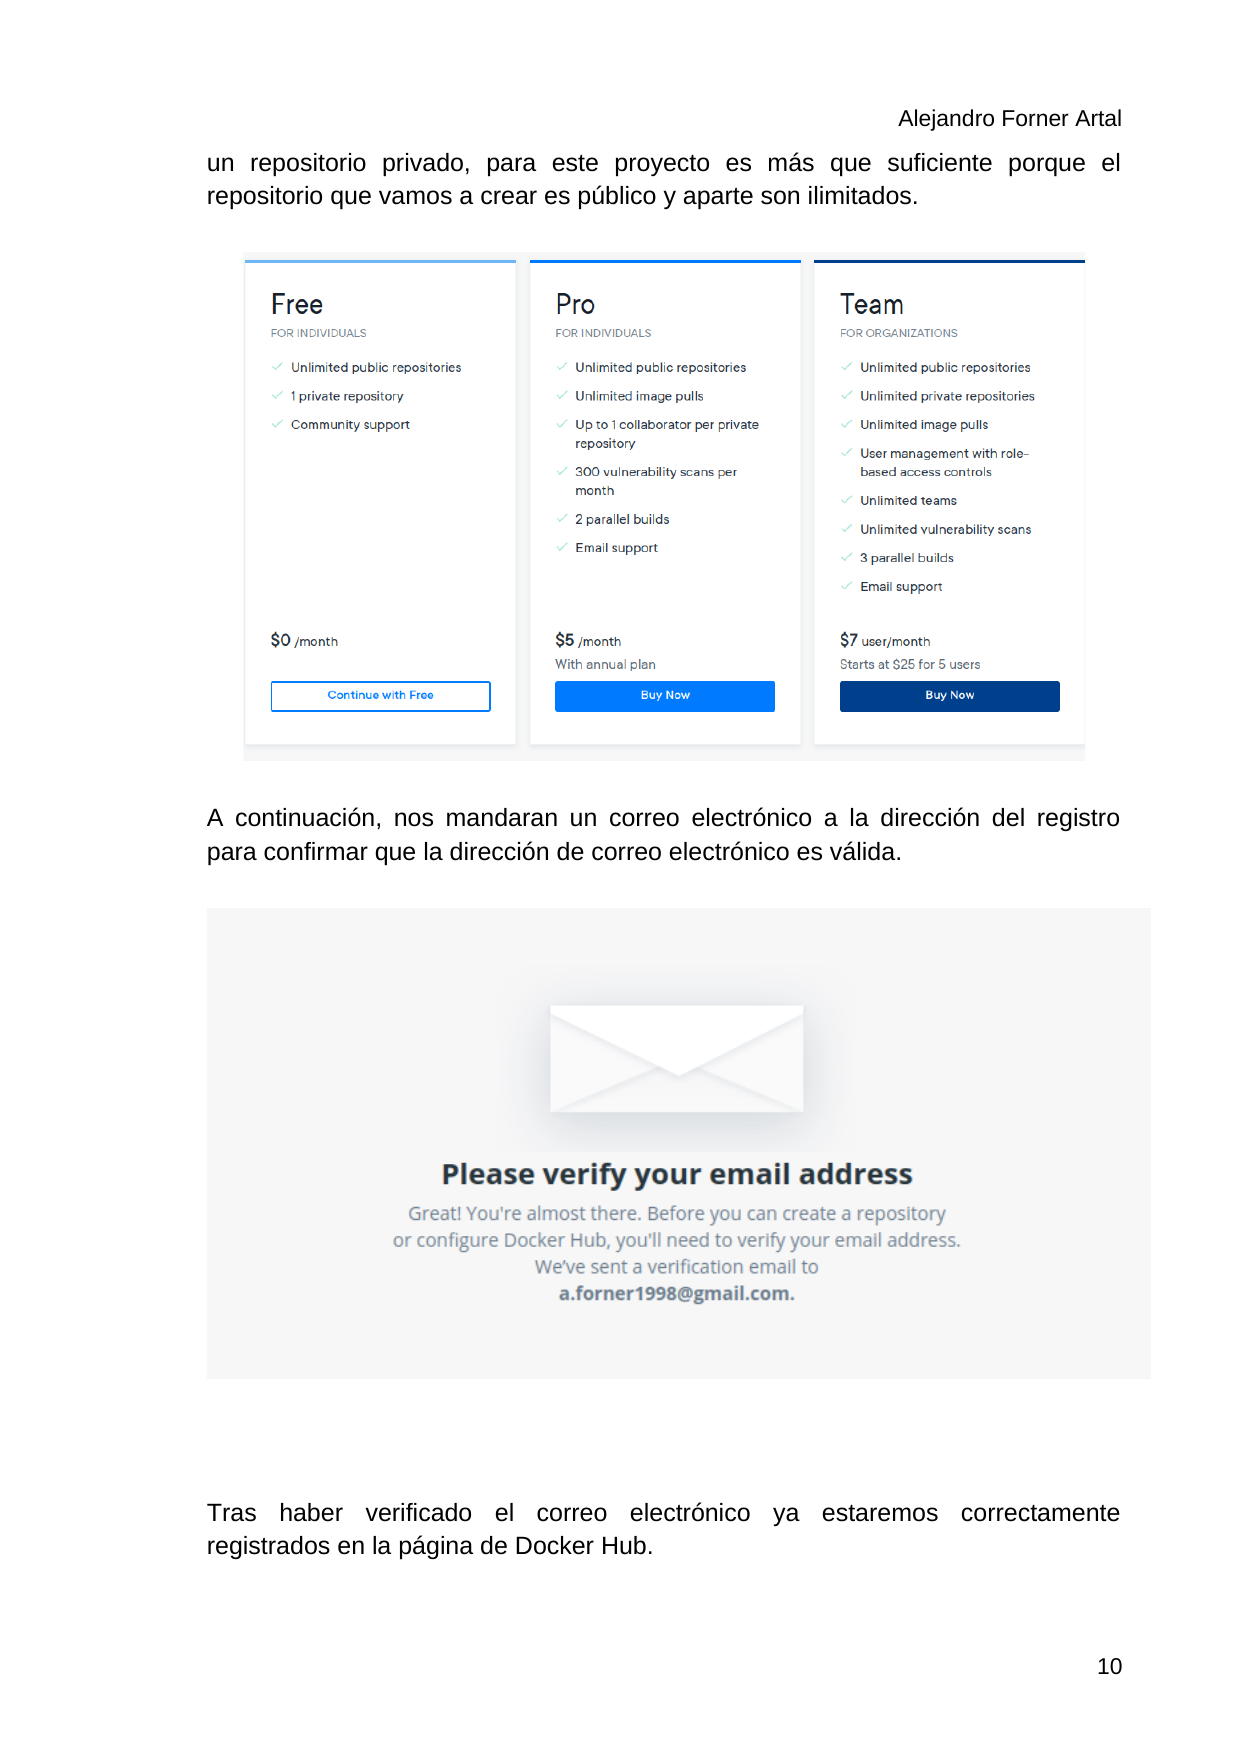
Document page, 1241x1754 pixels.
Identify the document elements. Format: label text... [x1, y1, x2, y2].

text Tras haber verificado el correo electrónico ya estaremos correctamente registrados en la página de Docker Hub. [207, 1498, 1122, 1560]
text A continuación, nos mandaran un correo electrónico a la dirección del registro para confirmar que la dirección de correo electrónico es válida. [207, 803, 1122, 865]
picture [243, 252, 1086, 761]
picture [206, 908, 1152, 1379]
text un repositorio privado, para este proyecto es más que suficiente porque el repositorio que vamos a crear es público y aparte son ilimitados. [207, 148, 1122, 209]
